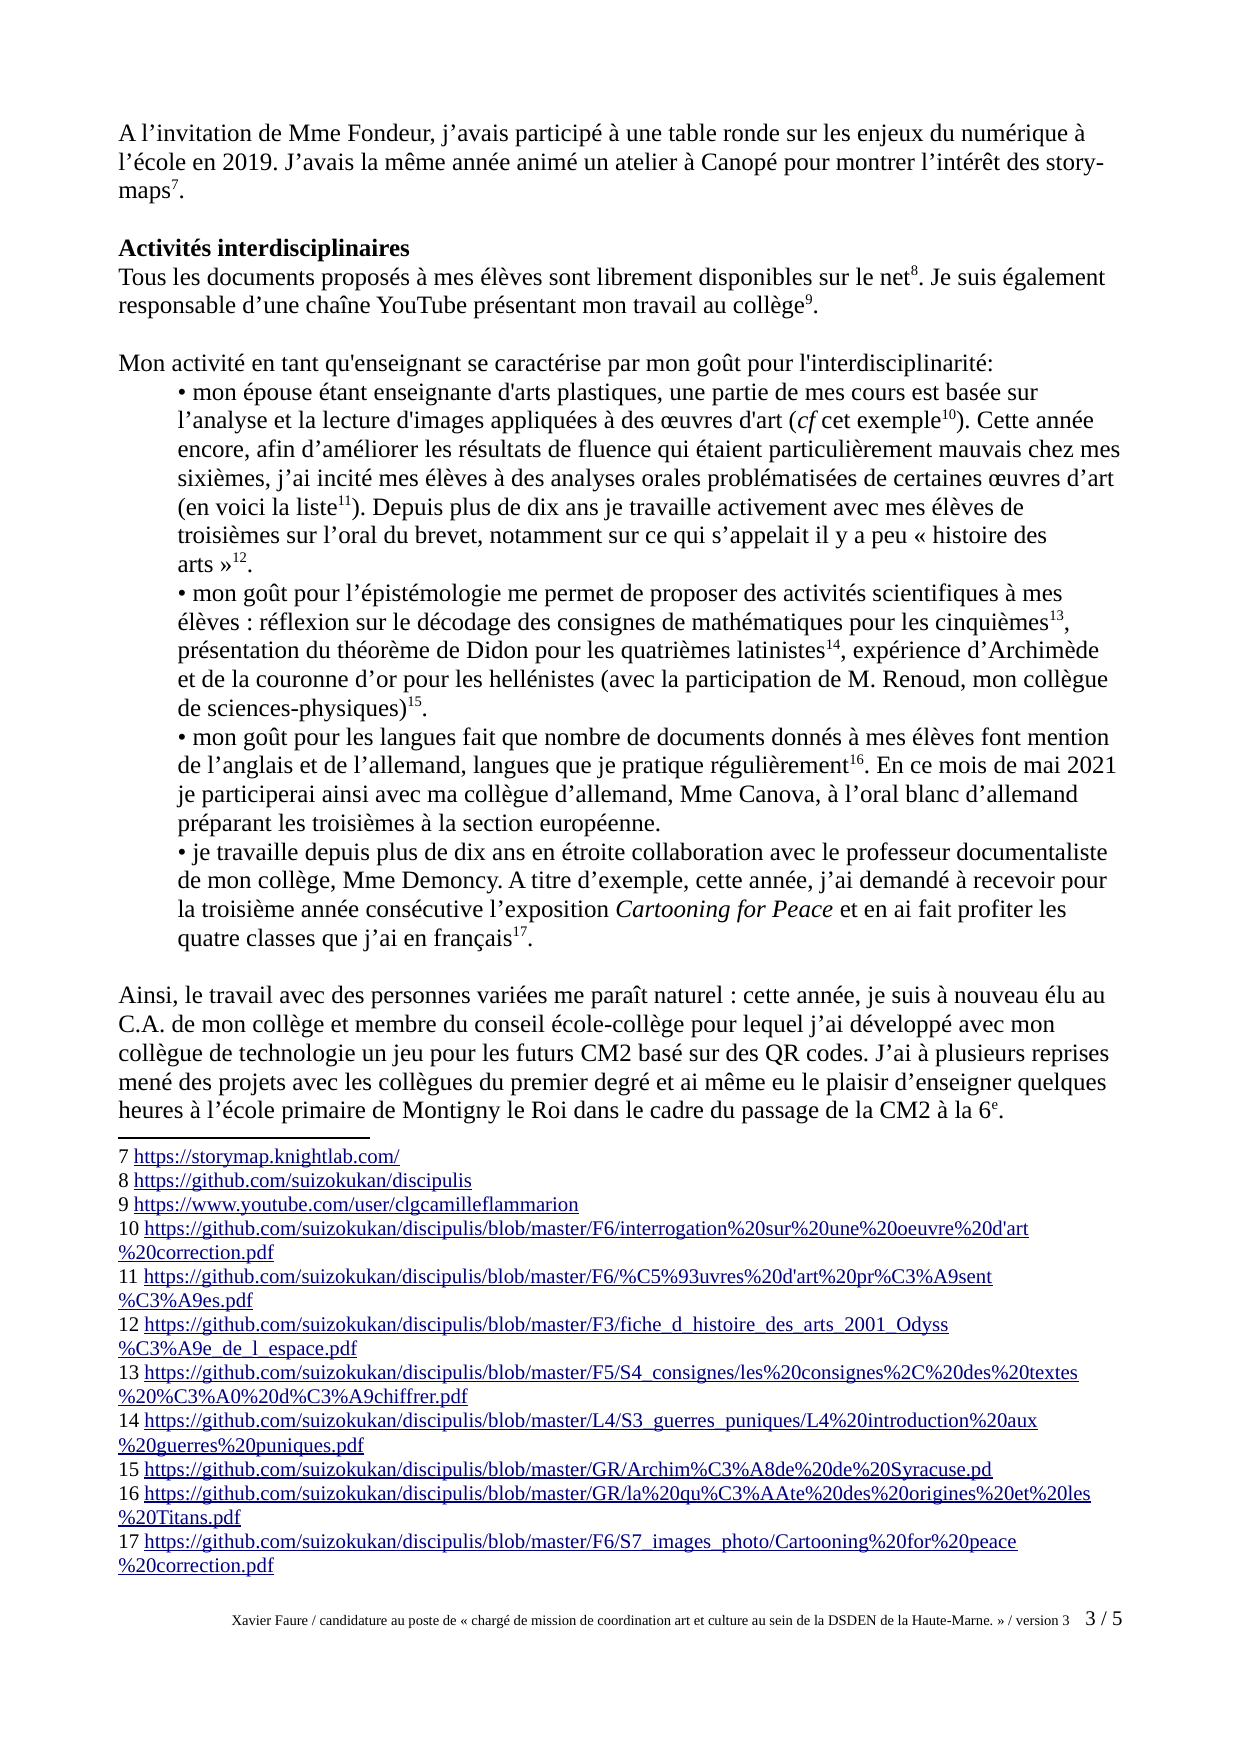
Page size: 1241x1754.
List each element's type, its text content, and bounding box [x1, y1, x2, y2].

text https://www.youtube.com/user/clgcamilleflammarion [118, 1192, 1122, 1216]
text Mon activité en tant qu'enseignant se caractérise par mon goût pour l'interdisciplinarité: [118, 348, 1122, 377]
text • je travaille depuis plus de dix ans en étroite collaboration avec le professeur documentaliste de mon collège, Mme Demoncy. A titre d’exemple, cette année, j’ai demandé à recevoir pour la troisième année consécutive l’exposition Cartooning for Peace et en ai fait profiter les quatre classes que j’ai en français. [177, 837, 1122, 952]
text https://github.com/suizokukan/discipulis/blob/master/GR/la%20qu%C3%AAte%20des%20origines%20et%20les%20Titans.pdf [118, 1481, 1122, 1529]
text • mon épouse étant enseignante d'arts plastiques, une partie de mes cours est basée sur l’analyse et la lecture d'images appliquées à des œuvres d'art (cf cet exemple). Cette année encore, afin d’améliorer les résultats de fluence qui étaient particulièrement mauvais chez mes sixièmes, j’ai incité mes élèves à des analyses orales problématisées de certaines œuvres d’art (en voici la liste). Depuis plus de dix ans je travaille activement avec mes élèves de troisièmes sur l’oral du brevet, notamment sur ce qui s’appelait il y a peu « histoire des arts ». [177, 377, 1122, 578]
text https://github.com/suizokukan/discipulis [118, 1168, 1122, 1192]
text https://github.com/suizokukan/discipulis/blob/master/F6/interrogation%20sur%20une%20oeuvre%20d'art%20correction.pdf [118, 1216, 1122, 1264]
text A l’invitation de Mme Fondeur, j’avais participé à une table ronde sur les enjeux du numérique à l’école en 2019. J’avais la même année animé un atelier à Canopé pour montrer l’intérêt des story-maps. [118, 118, 1122, 204]
text https://github.com/suizokukan/discipulis/blob/master/F3/fiche_d_histoire_des_arts_2001_Odyss%C3%A9e_de_l_espace.pdf [118, 1312, 1122, 1360]
text Activités interdisciplinaires [118, 233, 1122, 262]
text Tous les documents proposés à mes élèves sont librement disponibles sur le net. Je suis également responsable d’une chaîne YouTube présentant mon travail au collège. [118, 262, 1122, 319]
text https://github.com/suizokukan/discipulis/blob/master/F5/S4_consignes/les%20consignes%2C%20des%20textes%20%C3%A0%20d%C3%A9chiffrer.pdf [118, 1360, 1122, 1408]
text • mon goût pour les langues fait que nombre de documents donnés à mes élèves font mention de l’anglais et de l’allemand, langues que je pratique régulièrement. En ce mois de mai 2021 je participerai ainsi avec ma collègue d’allemand, Mme Canova, à l’oral blanc d’allemand préparant les troisièmes à la section européenne. [177, 722, 1122, 837]
text https://github.com/suizokukan/discipulis/blob/master/L4/S3_guerres_puniques/L4%20introduction%20aux%20guerres%20puniques.pdf [118, 1408, 1122, 1457]
text https://github.com/suizokukan/discipulis/blob/master/F6/%C5%93uvres%20d'art%20pr%C3%A9sent%C3%A9es.pdf [118, 1264, 1122, 1312]
text Ainsi, le travail avec des personnes variées me paraît naturel : cette année, je suis à nouveau élu au C.A. de mon collège et membre du conseil école-collège pour lequel j’ai développé avec mon collègue de technologie un jeu pour les futurs CM2 basé sur des QR codes. J’ai à plusieurs reprises mené des projets avec les collègues du premier degré et ai même eu le plaisir d’enseigner quelques heures à l’école primaire de Montigny le Roi dans le cadre du passage de la CM2 à la 6e. [118, 981, 1122, 1124]
text https://github.com/suizokukan/discipulis/blob/master/F6/S7_images_photo/Cartooning%20for%20peace%20correction.pdf [118, 1529, 1122, 1577]
text https://storymap.knightlab.com/ [118, 1144, 1122, 1168]
text • mon goût pour l’épistémologie me permet de proposer des activités scientifiques à mes élèves : réflexion sur le décodage des consignes de mathématiques pour les cinquièmes, présentation du théorème de Didon pour les quatrièmes latinistes, expérience d’Archimède et de la couronne d’or pour les hellénistes (avec la participation de M. Renoud, mon collègue de sciences-physiques). [177, 578, 1122, 722]
text https://github.com/suizokukan/discipulis/blob/master/GR/Archim%C3%A8de%20de%20Syracuse.pd [118, 1457, 1122, 1481]
